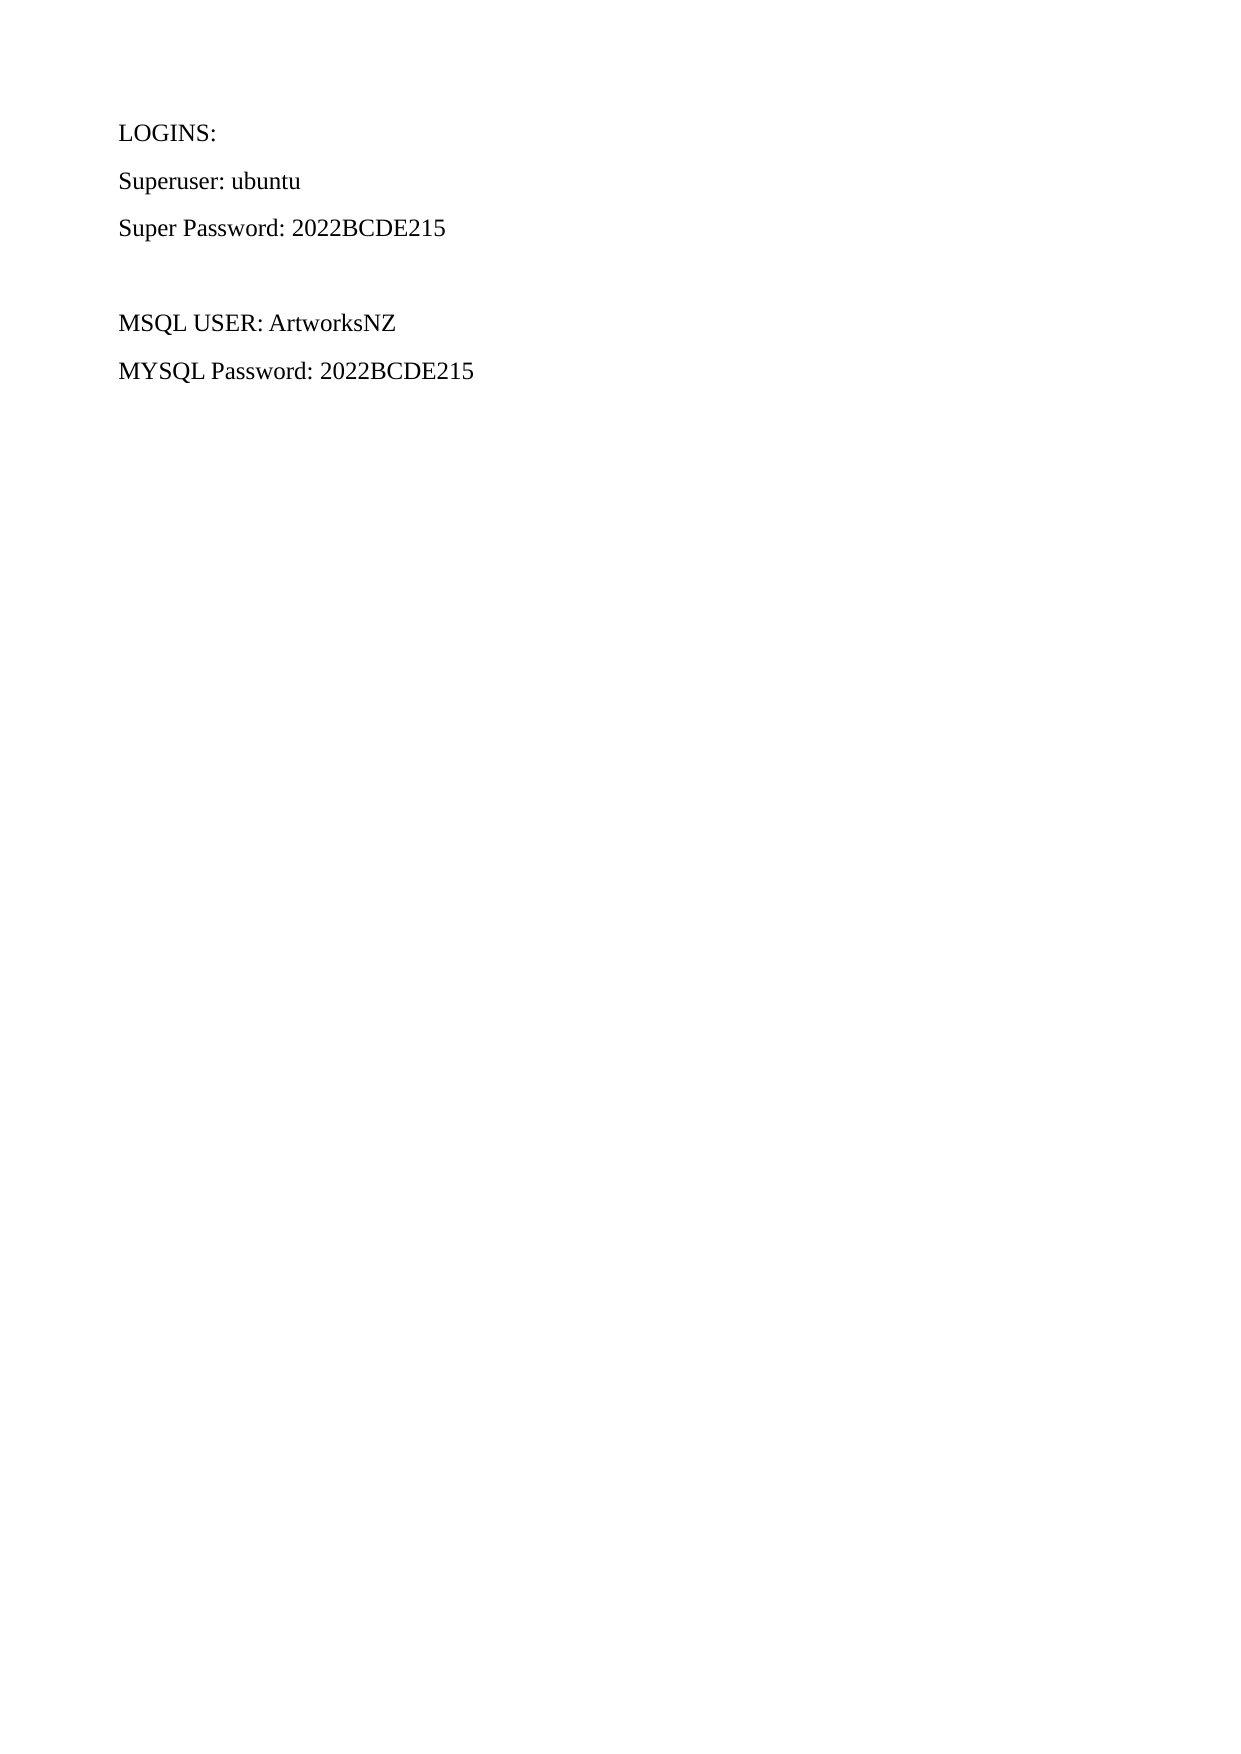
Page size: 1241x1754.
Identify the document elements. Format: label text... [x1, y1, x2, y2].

text MSQL USER: ArtworksNZ [118, 308, 1122, 337]
text LOGINS: [118, 118, 1122, 147]
text MYSQL Password: 2022BCDE215 [118, 356, 1122, 385]
text Superuser: ubuntu [118, 166, 1122, 194]
text Super Password: 2022BCDE215 [118, 213, 1122, 242]
